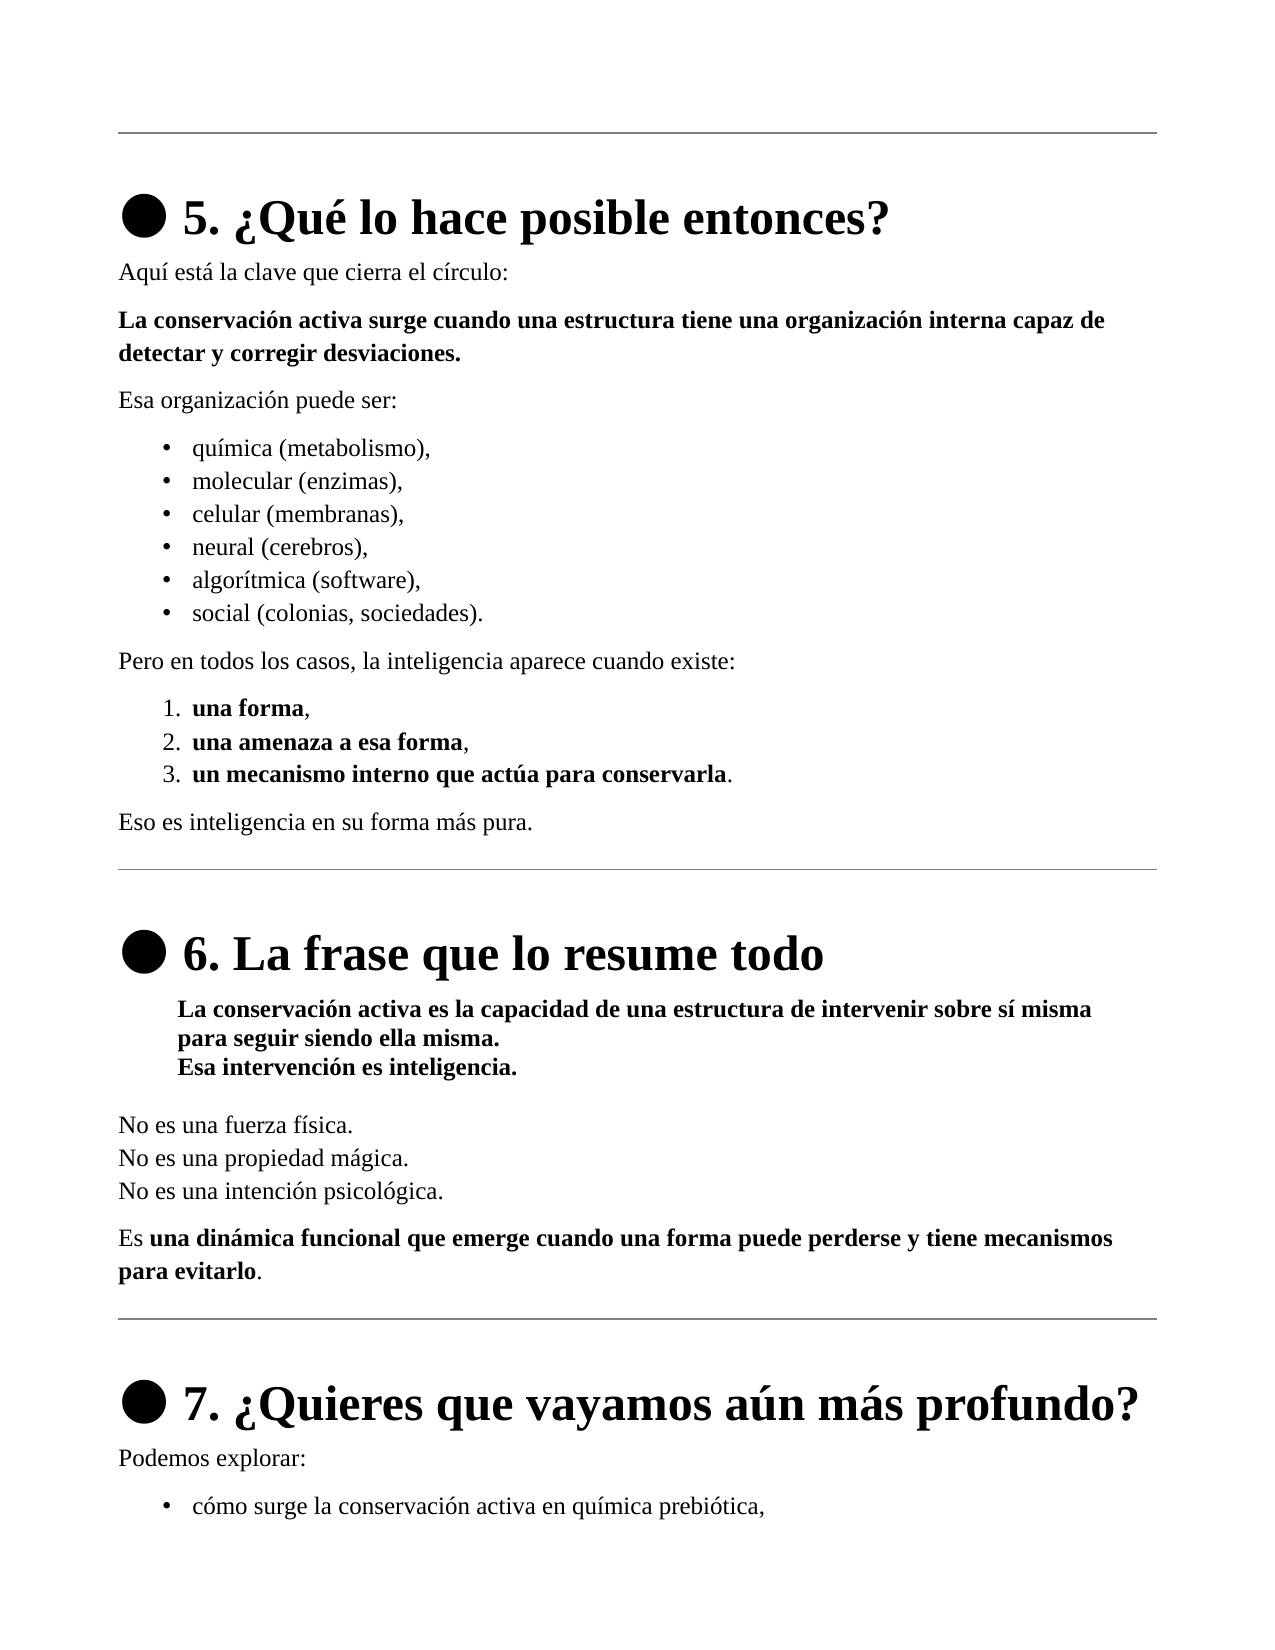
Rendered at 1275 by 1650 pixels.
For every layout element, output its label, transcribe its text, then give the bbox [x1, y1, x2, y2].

list molecular (enzimas), [162, 466, 1157, 495]
text Esa organización puede ser: [118, 386, 1157, 414]
subtitle 🌑 6. La frase que lo resume todo [118, 924, 1157, 982]
list una amenaza a esa forma, [162, 727, 1157, 755]
text No es una fuerza física. No es una propiedad mágica. No es una intención psicológica. [118, 1110, 1157, 1204]
text La conservación activa surge cuando una estructura tiene una organización interna capaz de detectar y corregir desviaciones. [118, 305, 1157, 367]
text Eso es inteligencia en su forma más pura. [118, 807, 1157, 836]
subtitle 🌑 7. ¿Quieres que vayamos aún más profundo? [118, 1373, 1157, 1431]
list social (colonias, sociedades). [162, 598, 1157, 627]
list química (metabolismo), [162, 433, 1157, 462]
subtitle 🌑 5. ¿Qué lo hace posible entonces? [118, 187, 1157, 245]
text Podemos explorar: [118, 1443, 1157, 1472]
list algorítmica (software), [162, 565, 1157, 594]
text Aquí está la clave que cierra el círculo: [118, 257, 1157, 286]
text Pero en todos los casos, la inteligencia aparece cuando existe: [118, 646, 1157, 675]
list neural (cerebros), [162, 532, 1157, 561]
list celular (membranas), [162, 499, 1157, 528]
text La conservación activa es la capacidad de una estructura de intervenir sobre sí misma para seguir siendo ella misma. Esa intervención es inteligencia. [177, 994, 1098, 1080]
list un mecanismo interno que actúa para conservarla. [162, 759, 1157, 788]
list cómo surge la conservación activa en química prebiótica, [162, 1491, 1157, 1520]
list una forma, [162, 693, 1157, 722]
text Es una dinámica funcional que emerge cuando una forma puede perderse y tiene mecanismos para evitarlo. [118, 1223, 1157, 1285]
